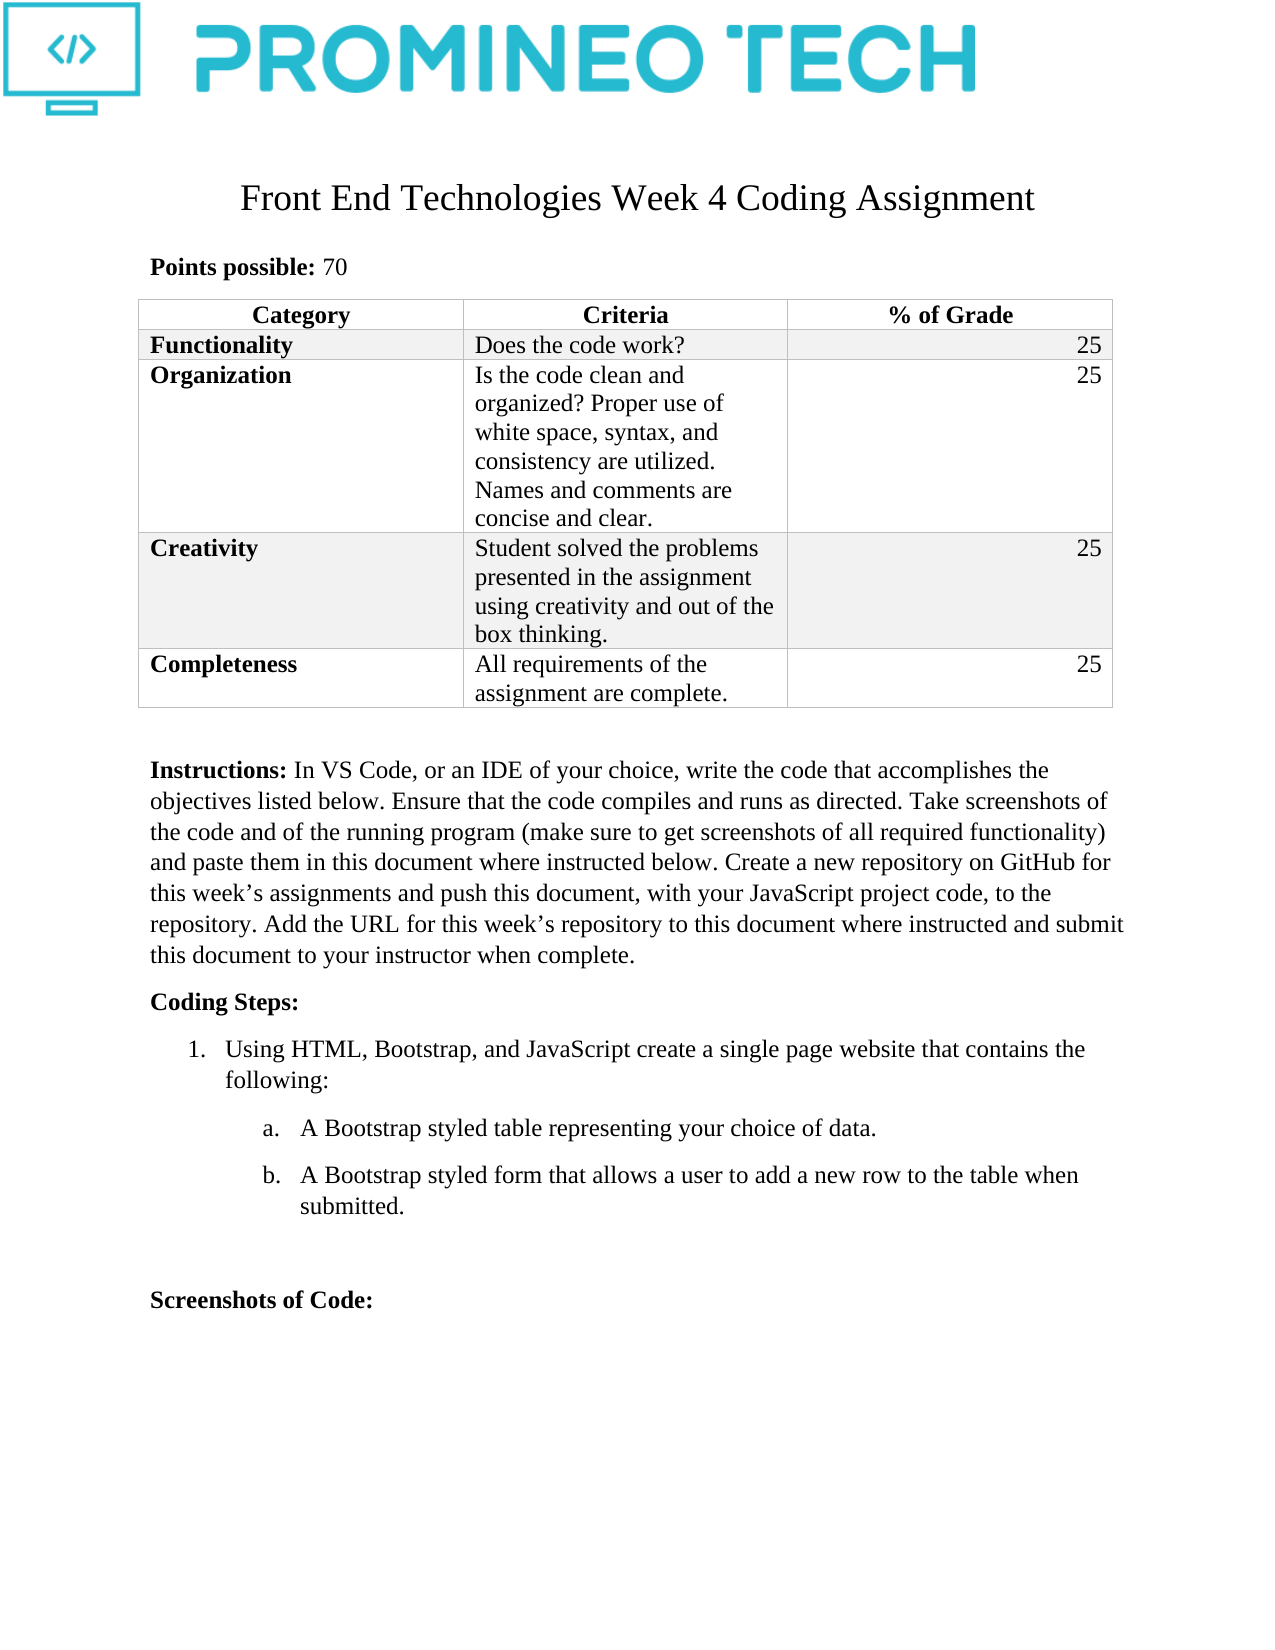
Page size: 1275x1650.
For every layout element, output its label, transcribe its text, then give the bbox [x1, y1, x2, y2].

table_cell Does the code work? [464, 330, 787, 359]
table_cell 25 [788, 330, 1112, 359]
table_cell Functionality [139, 330, 463, 359]
table_cell 25 [788, 649, 1112, 707]
table_header % of Grade [788, 300, 1112, 329]
table_cell 25 [788, 533, 1112, 648]
table_header Criteria [464, 300, 787, 329]
text Points possible: 70 [150, 221, 1125, 281]
text Screenshots of Code: [150, 1286, 1125, 1314]
picture [0, 0, 975, 119]
list Using HTML, Bootstrap, and JavaScript create a single page website that contains the following: [187, 1034, 1125, 1094]
table_cell Student solved the problems presented in the assignment using creativity and out of the box thinking. [464, 533, 787, 648]
list A Bootstrap styled form that allows a user to add a new row to the table when submitted. [262, 1160, 1125, 1219]
table_cell Creativity [139, 533, 463, 648]
text Coding Steps: [150, 987, 1125, 1016]
table_cell 25 [788, 360, 1112, 532]
list A Bootstrap styled table representing your choice of data. [262, 1113, 1125, 1141]
subtitle Front End Technologies Week 4 Coding Assignment [150, 175, 1125, 218]
table_cell Completeness [139, 649, 463, 707]
table_cell All requirements of the assignment are complete. [464, 649, 787, 707]
table_header Category [139, 300, 463, 329]
table_cell Is the code clean and organized? Proper use of white space, syntax, and consistency are utilized. Names and comments are concise and clear. [464, 360, 787, 532]
table_cell Organization [139, 360, 463, 532]
text Instructions: In VS Code, or an IDE of your choice, write the code that accomplishes the objectives listed below. Ensure that the code compiles and runs as directed. Take screenshots of the code and of the running program (make sure to get screenshots of all required functionality) and paste them in this document where instructed below. Create a new repository on GitHub for this week’s assignments and push this document, with your JavaScript project code, to the repository. Add the URL for this week’s repository to this document where instructed and submit this document to your instructor when complete. [150, 755, 1125, 968]
